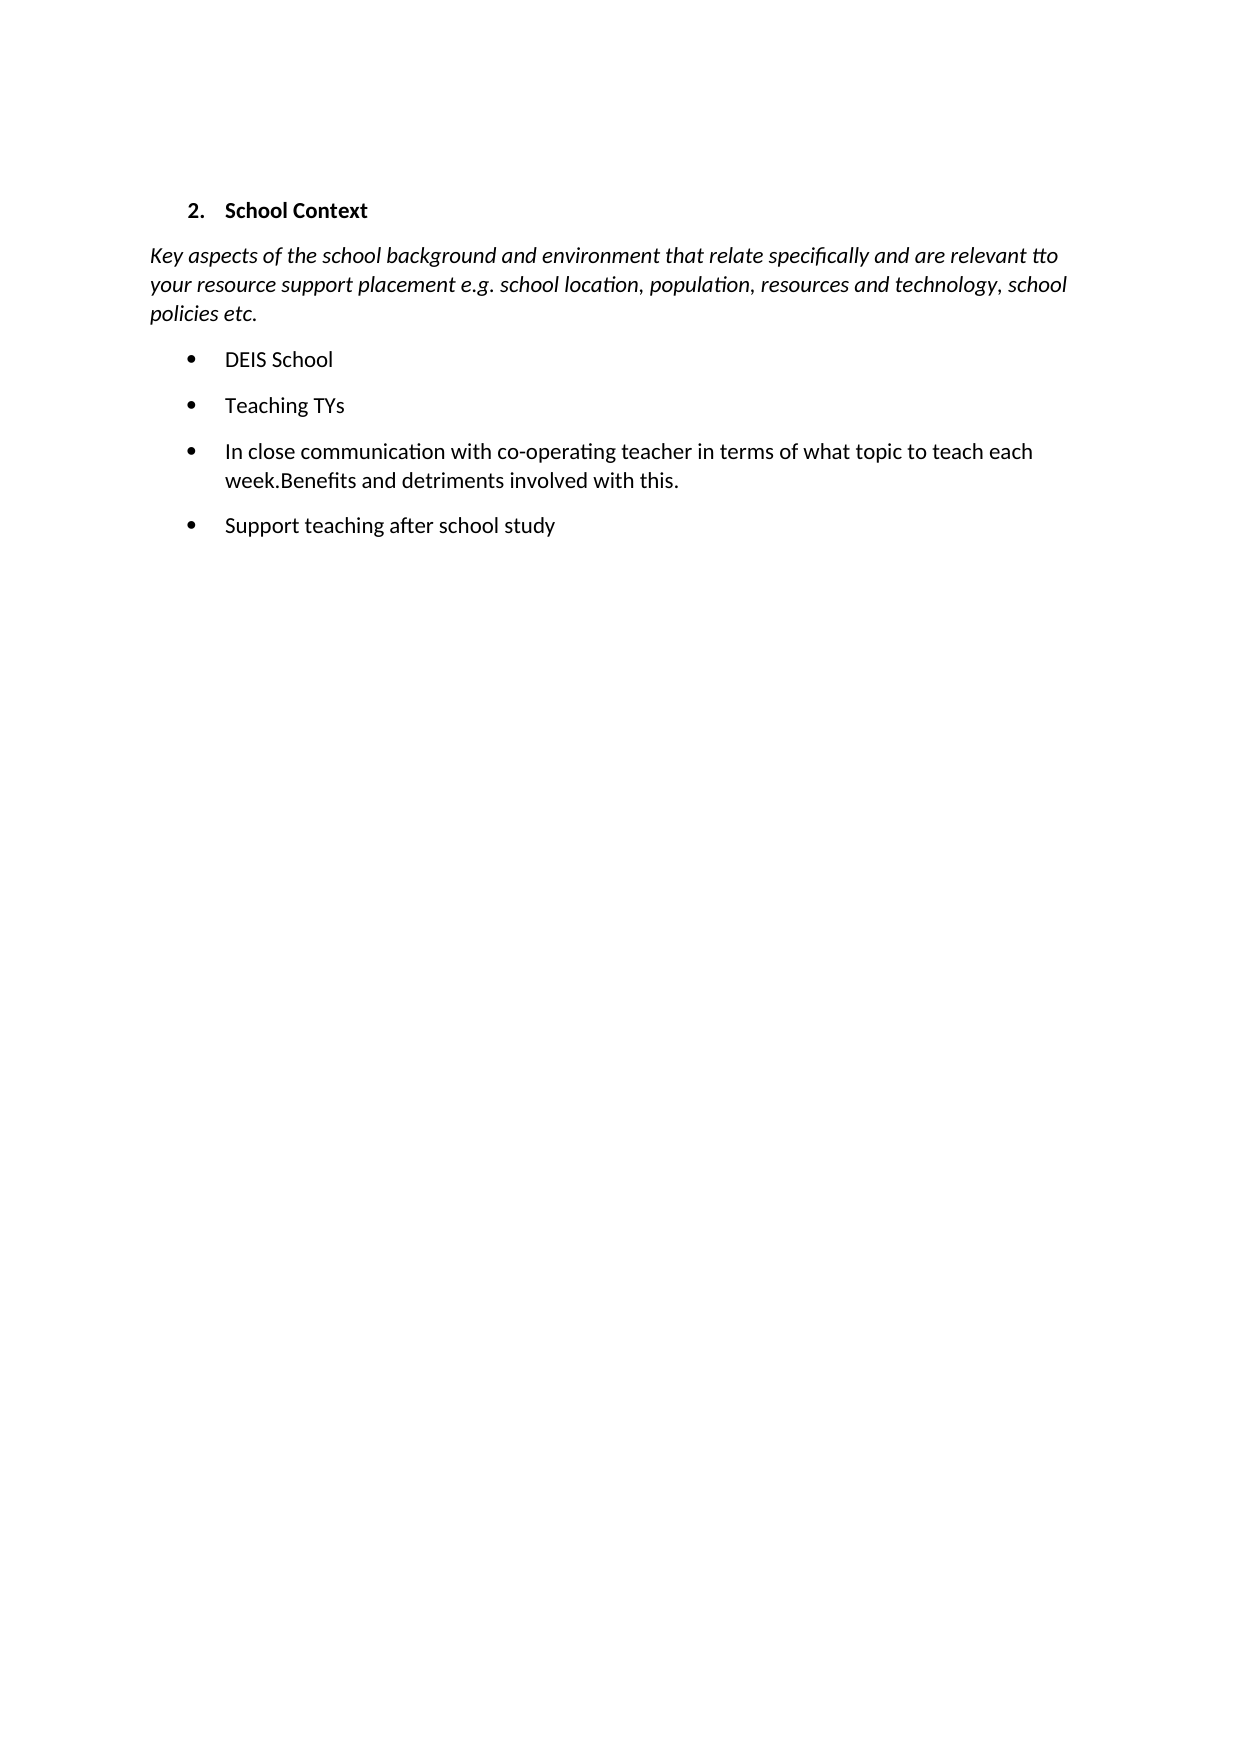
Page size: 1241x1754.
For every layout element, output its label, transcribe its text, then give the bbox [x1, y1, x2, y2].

list DEIS School [187, 345, 1090, 373]
list In close communication with co-operating teacher in terms of what topic to teach each week.Benefits and detriments involved with this. [187, 437, 1090, 494]
list Support teaching after school study [187, 512, 1090, 539]
list Teaching TYs [187, 391, 1090, 419]
text Key aspects of the school background and environment that relate specifically and are relevant tto your resource support placement e.g. school location, population, resources and technology, school policies etc. [150, 241, 1090, 328]
list School Context [187, 196, 1090, 224]
